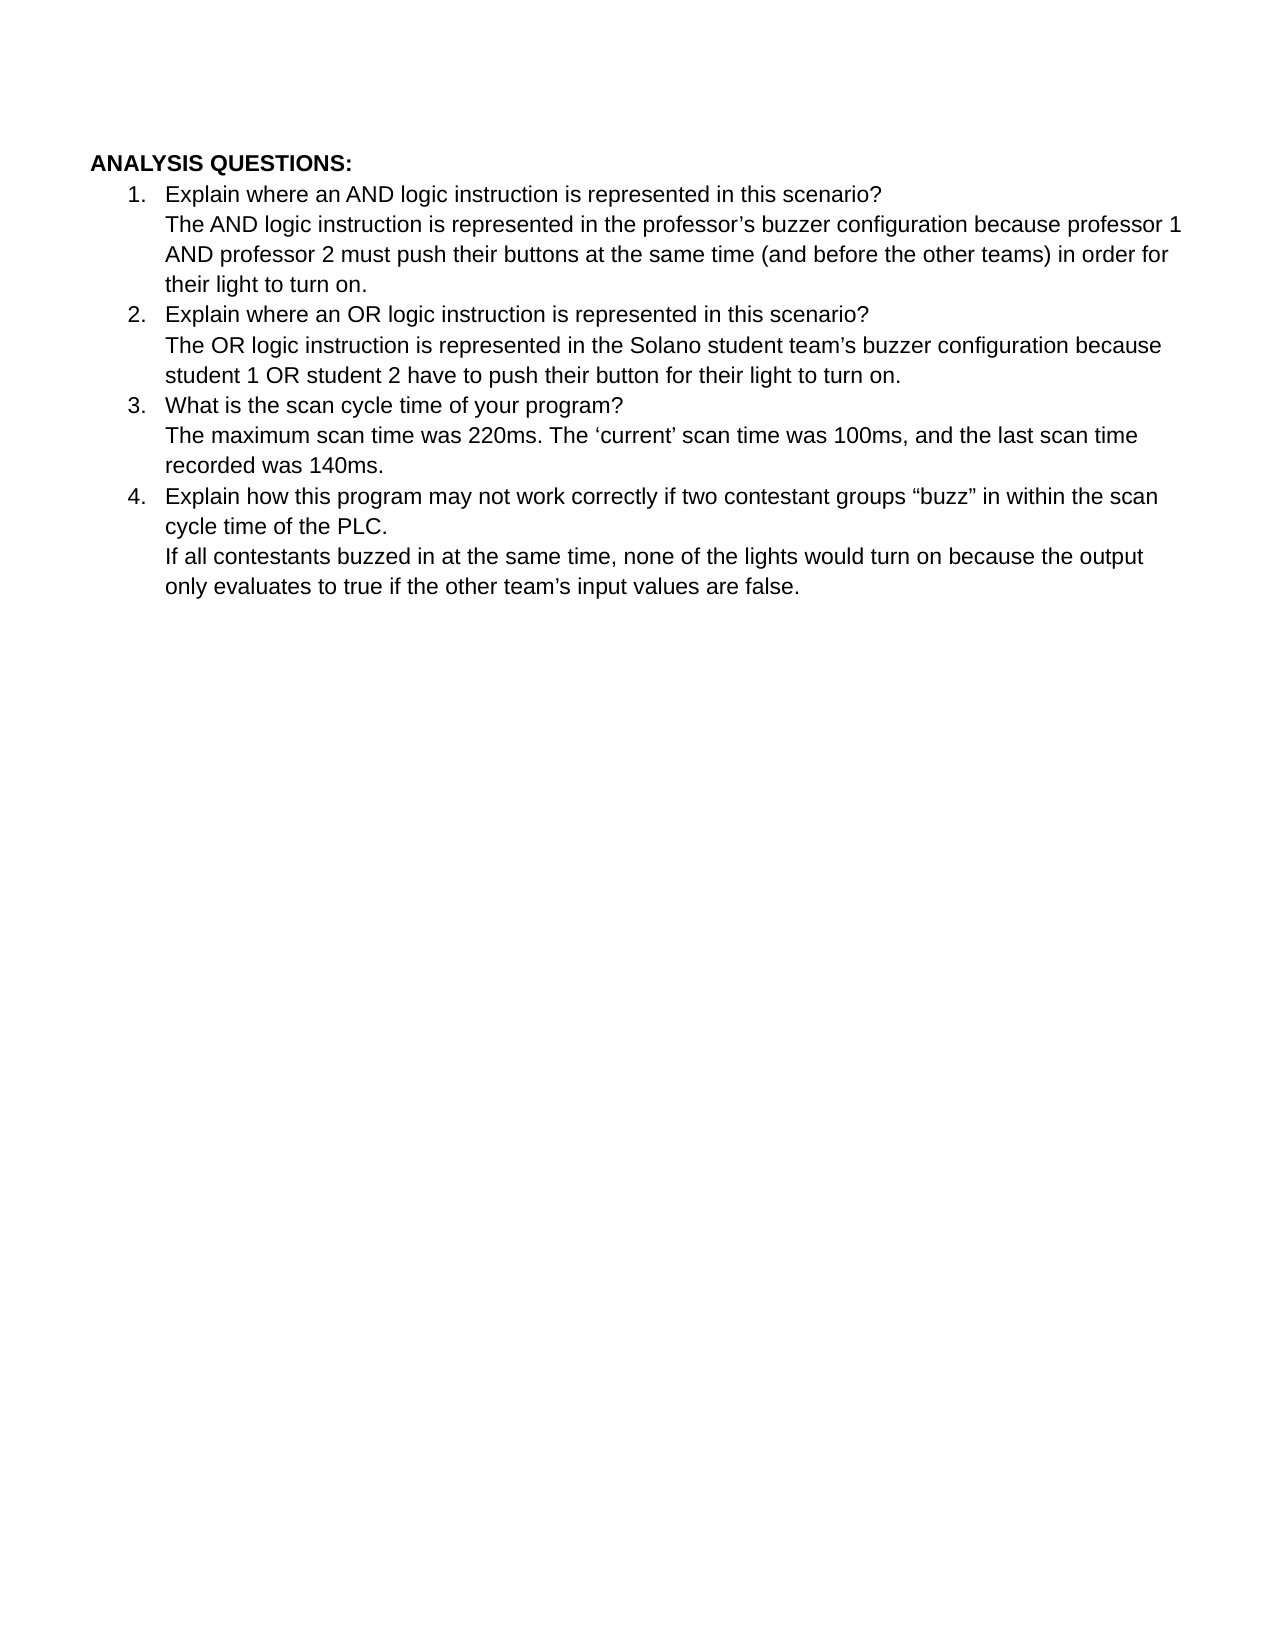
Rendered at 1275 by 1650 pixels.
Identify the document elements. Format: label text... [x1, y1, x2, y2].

list The OR logic instruction is represented in the Solano student team’s buzzer configuration because student 1 OR student 2 have to push their button for their light to turn on. [127, 332, 1185, 388]
list Explain where an AND logic instruction is represented in this scenario? [127, 181, 1185, 207]
text ANALYSIS QUESTIONS: [90, 150, 1185, 177]
list The maximum scan time was 220ms. The ‘current’ scan time was 100ms, and the last scan time recorded was 140ms. [127, 422, 1185, 479]
list If all contestants buzzed in at the same time, none of the lights would turn on because the output only evaluates to true if the other team’s input values are false. [127, 543, 1185, 599]
list Explain where an OR logic instruction is represented in this scenario? [127, 301, 1185, 328]
list The AND logic instruction is represented in the professor’s buzzer configuration because professor 1 AND professor 2 must push their buttons at the same time (and before the other teams) in order for their light to turn on. [127, 211, 1185, 297]
list What is the scan cycle time of your program? [127, 392, 1185, 418]
list Explain how this program may not work correctly if two contestant groups “buzz” in within the scan cycle time of the PLC. [127, 483, 1185, 539]
